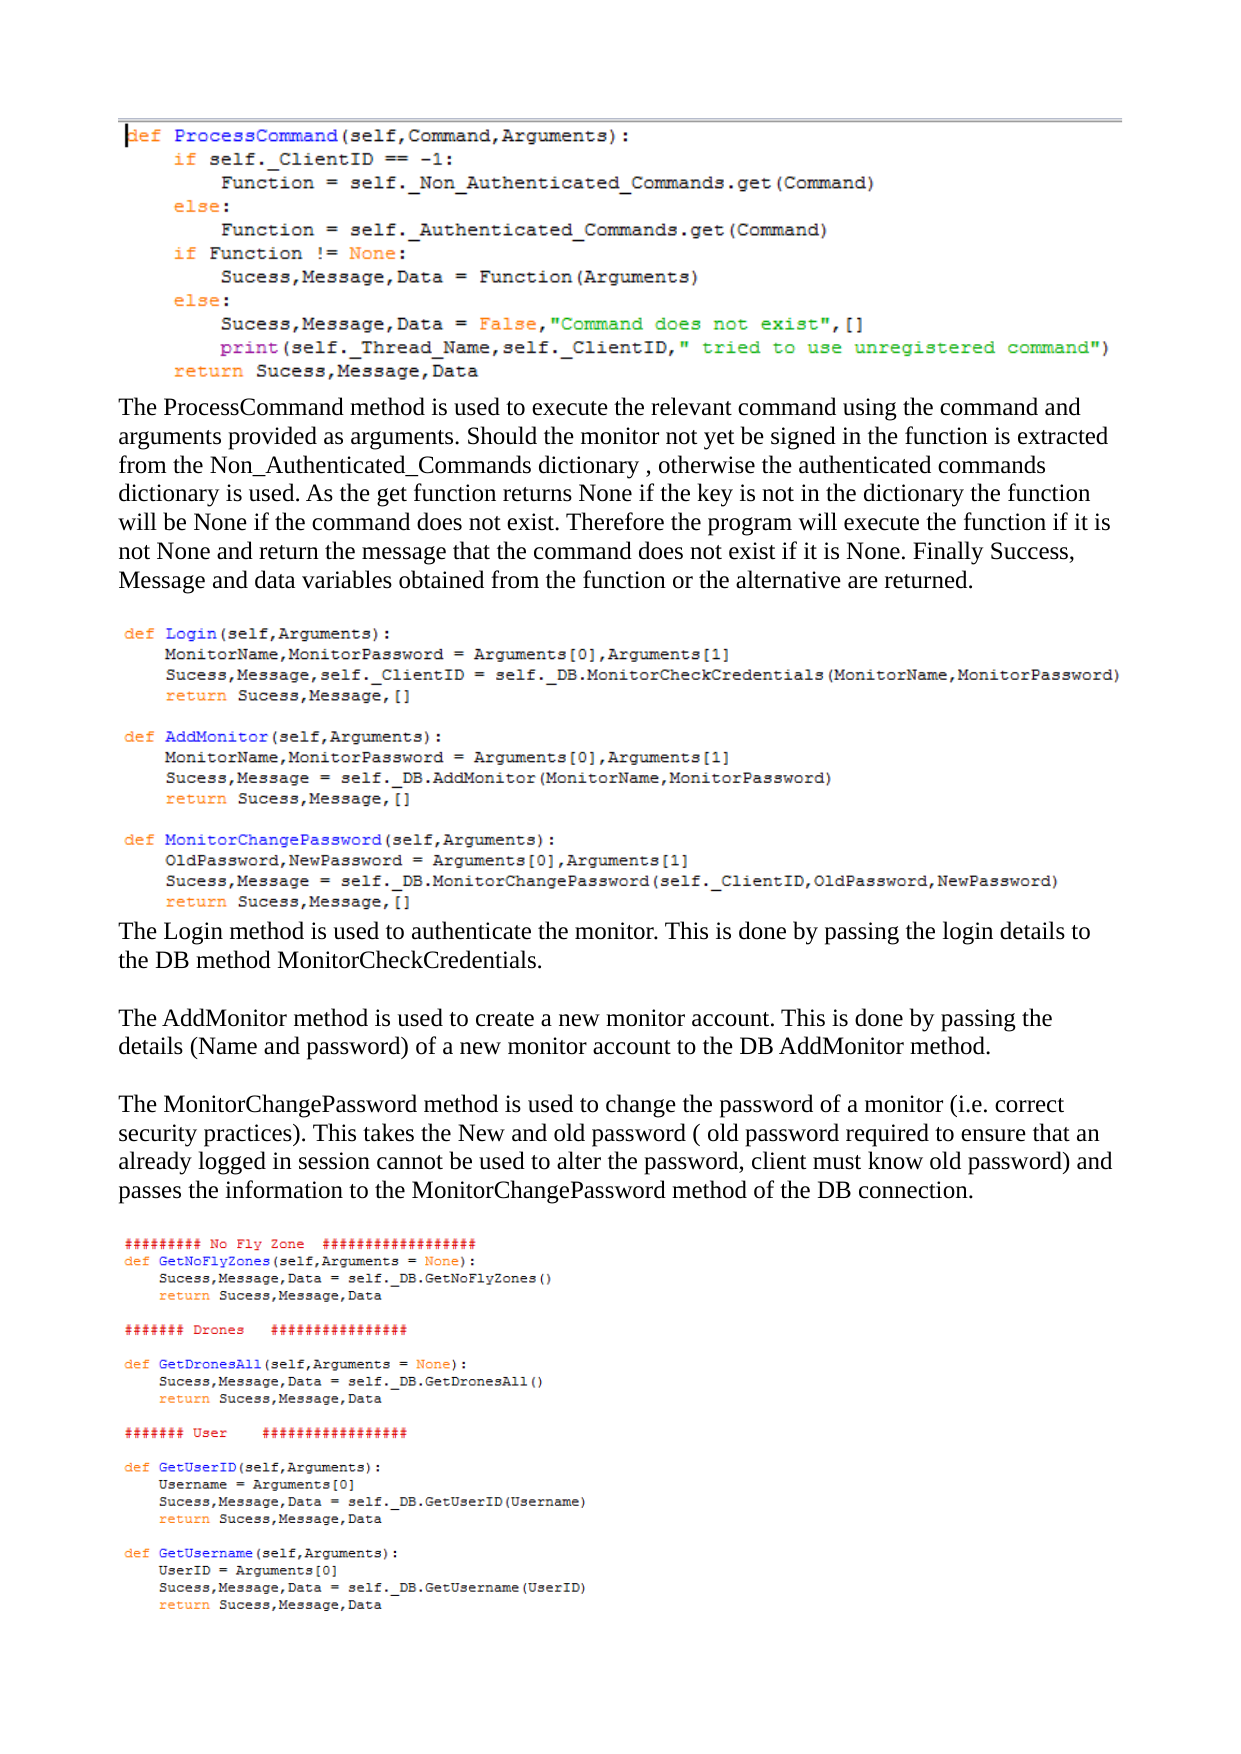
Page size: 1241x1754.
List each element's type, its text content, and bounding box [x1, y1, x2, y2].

text The AddMonitor method is used to create a new monitor account. This is done by passing the details (Name and password) of a new monitor account to the DB AddMonitor method. [118, 1003, 1122, 1060]
picture [118, 622, 1123, 917]
picture [118, 1232, 599, 1625]
text The Login method is used to authenticate the monitor. This is done by passing the login details to the DB method MonitorCheckCredentials. [118, 917, 1122, 974]
text The MonitorChangePassword method is used to change the password of a monitor (i.e. correct security practices). This takes the New and old password ( old password required to ensure that an already logged in session cannot be used to alter the password, client must know old password) and passes the information to the MonitorChangePassword method of the DB connection. [118, 1089, 1122, 1204]
picture [118, 118, 1123, 393]
text The ProcessCommand method is used to execute the relevant command using the command and arguments provided as arguments. Should the monitor not yet be signed in the function is extracted from the Non_Authenticated_Commands dictionary , otherwise the authenticated commands dictionary is used. As the get function returns None if the key is not in the dictionary the function will be None if the command does not exist. Therefore the program will execute the function if it is not None and return the message that the command does not exist if it is None. Finally Success, Message and data variables obtained from the function or the alternative are returned. [118, 393, 1122, 593]
